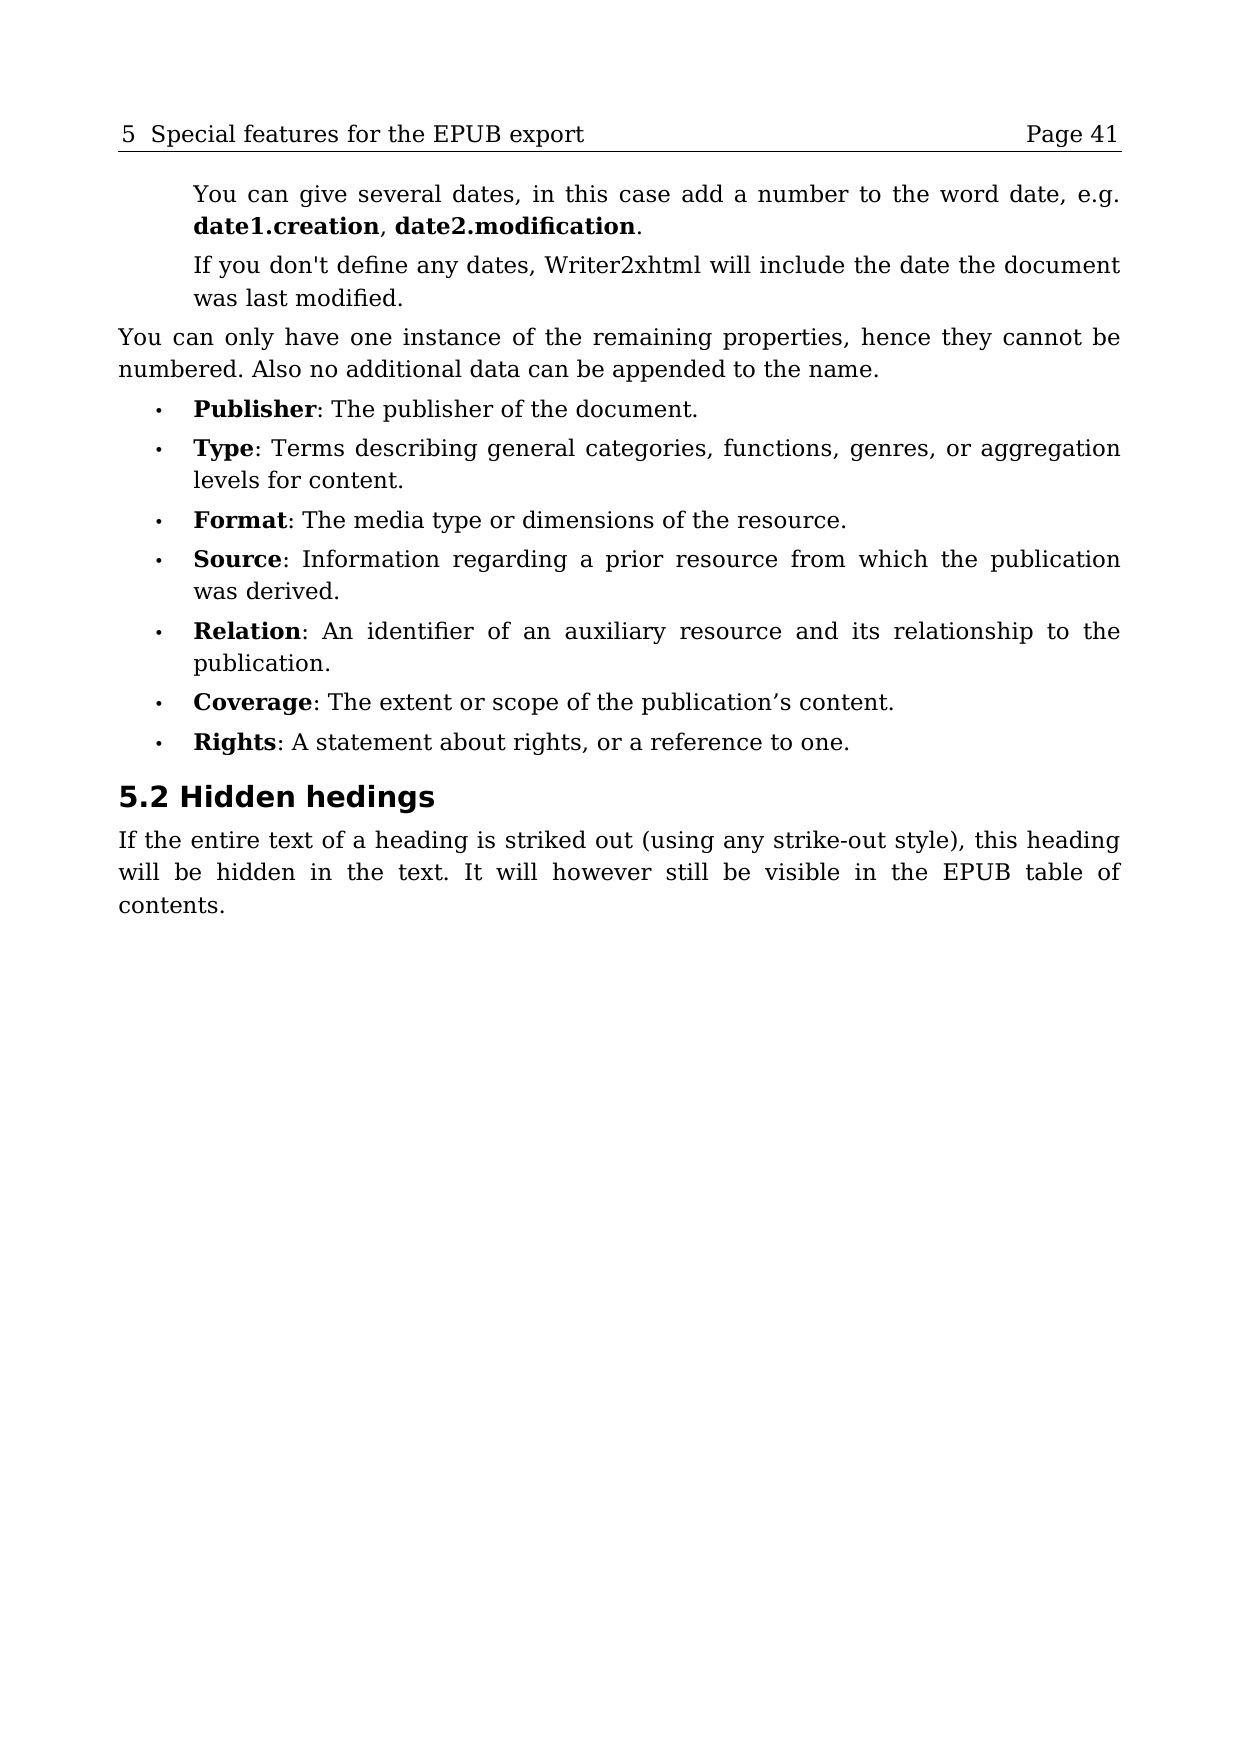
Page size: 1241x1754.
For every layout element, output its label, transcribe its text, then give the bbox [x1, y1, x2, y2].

list Coverage: The extent or scope of the publication’s content. [156, 689, 1122, 716]
text You can only have one instance of the remaining properties, hence they cannot be numbered. Also no additional data can be appended to the name. [118, 324, 1122, 383]
list If you don't define any dates, Writer2xhtml will include the date the document was last modified. [156, 252, 1122, 311]
list Relation: An identifier of an auxiliary resource and its relationship to the publication. [156, 618, 1122, 677]
subtitle Hidden hedings [118, 781, 1122, 814]
list Rights: A statement about rights, or a reference to one. [156, 729, 1122, 756]
list Format: The media type or dimensions of the resource. [156, 507, 1122, 533]
list You can give several dates, in this case add a number to the word date, e.g. date1.creation, date2.modification. [156, 181, 1122, 240]
list Source: Information regarding a prior resource from which the publication was derived. [156, 546, 1122, 605]
text If the entire text of a heading is striked out (using any strike-out style), this heading will be hidden in the text. It will however still be visible in the EPUB table of contents. [118, 827, 1122, 919]
list Type: Terms describing general categories, functions, genres, or aggregation levels for content. [156, 435, 1122, 494]
list Publisher: The publisher of the document. [156, 396, 1122, 422]
